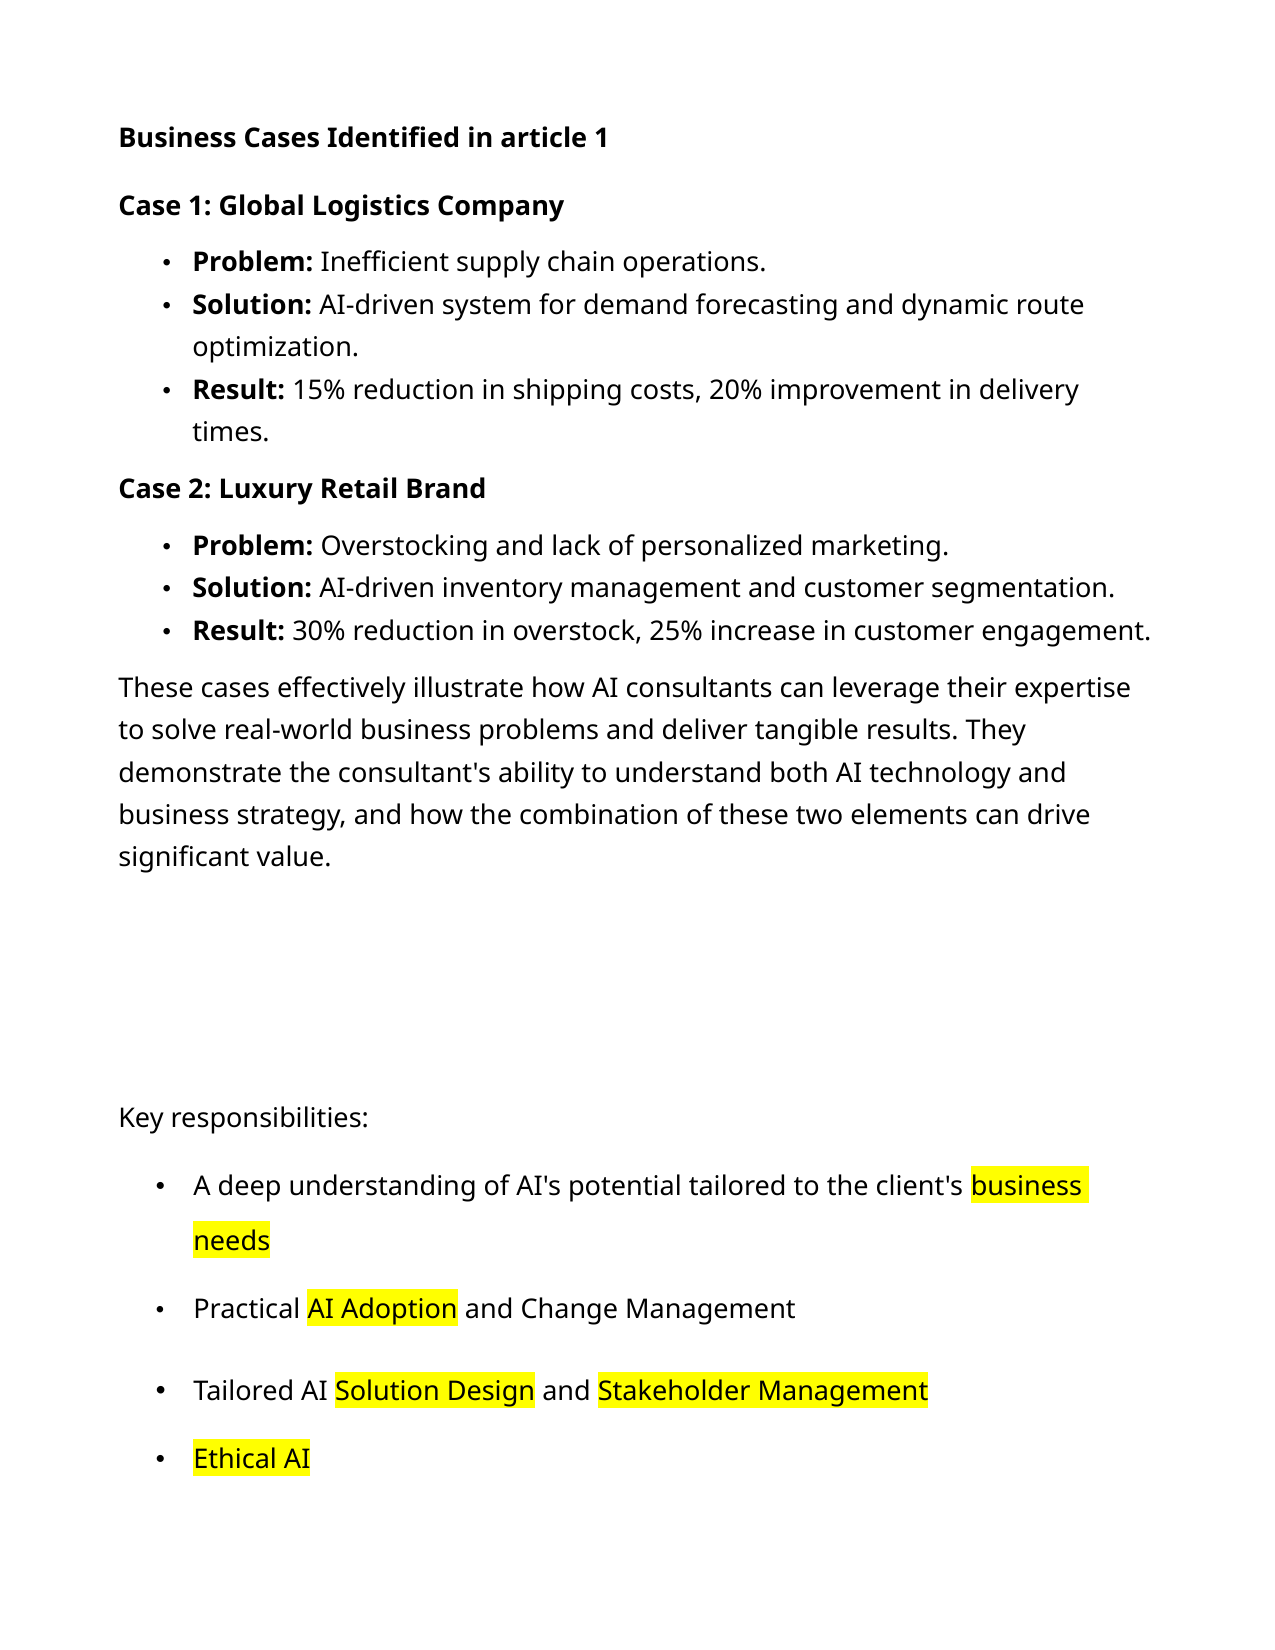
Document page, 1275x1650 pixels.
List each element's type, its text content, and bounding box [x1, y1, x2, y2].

list Problem: Overstocking and lack of personalized marketing. [162, 526, 1157, 563]
list Result: 15% reduction in shipping costs, 20% improvement in delivery times. [162, 370, 1157, 449]
text Key responsibilities: [118, 1098, 1157, 1135]
text Case 1: Global Logistics Company [118, 186, 1157, 223]
list Solution: AI-driven inventory management and customer segmentation. [162, 569, 1157, 606]
text These cases effectively illustrate how AI consultants can leverage their expertise to solve real-world business problems and deliver tangible results. They demonstrate the consultant's ability to understand both AI technology and business strategy, and how the combination of these two elements can drive significant value. [118, 668, 1157, 875]
list Ethical AI [156, 1439, 1157, 1476]
subtitle Tailored AI Solution Design and Stakeholder Management [156, 1372, 1157, 1408]
list Problem: Inefficient supply chain operations. [162, 243, 1157, 280]
list Practical AI Adoption and Change Management [156, 1289, 1157, 1326]
subtitle Business Cases Identified in article 1 [118, 118, 1157, 155]
list A deep understanding of AI's potential tailored to the client's business needs [156, 1166, 1157, 1258]
list Solution: AI-driven system for demand forecasting and dynamic route optimization. [162, 285, 1157, 364]
text Case 2: Luxury Retail Brand [118, 469, 1157, 506]
list Result: 30% reduction in overstock, 25% increase in customer engagement. [162, 611, 1157, 648]
